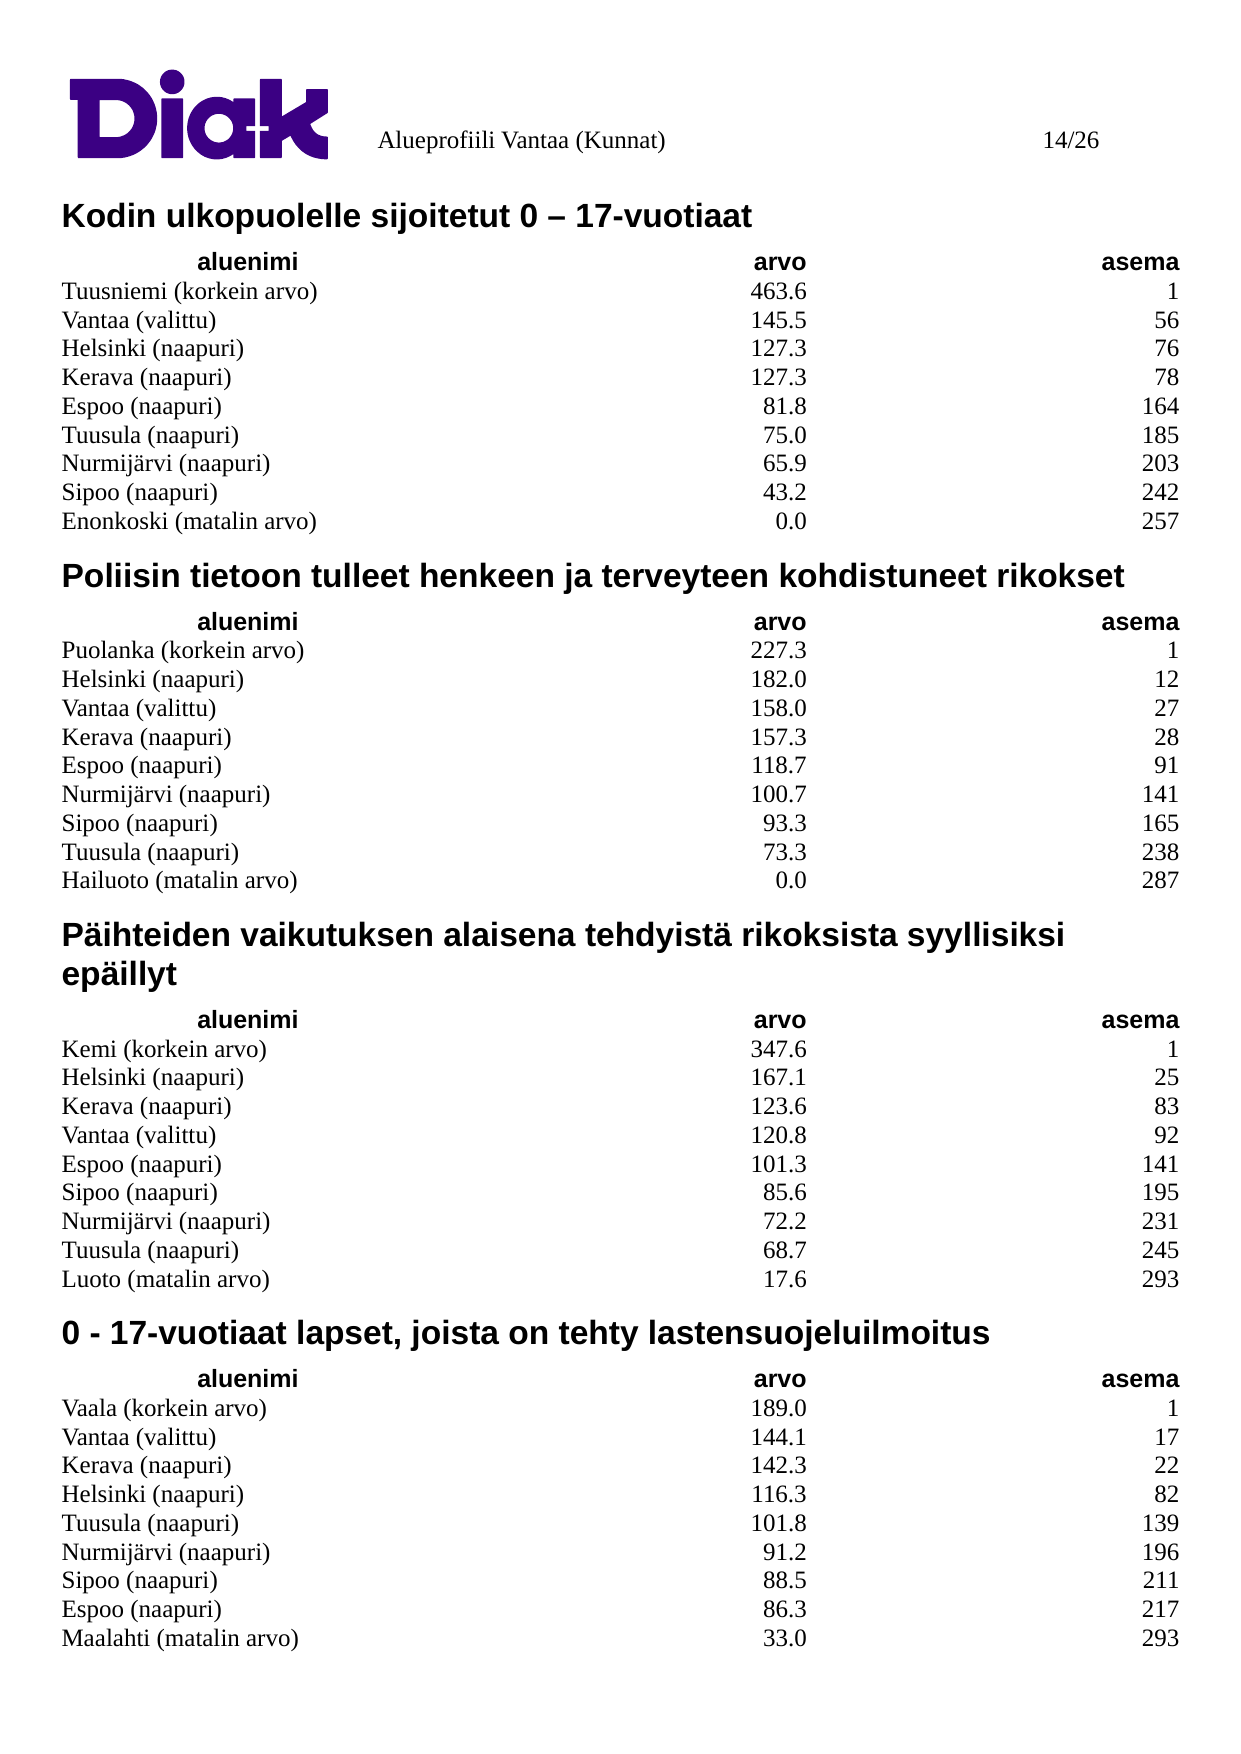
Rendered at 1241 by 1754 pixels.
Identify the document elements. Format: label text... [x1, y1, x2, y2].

table_cell 182.0 [434, 664, 806, 693]
table_header aluenimi [61, 1364, 434, 1393]
table_cell Tuusula (naapuri) [61, 837, 434, 866]
table_cell Hailuoto (matalin arvo) [61, 866, 434, 894]
table_cell 25 [806, 1063, 1179, 1091]
table_cell Puolanka (korkein arvo) [61, 636, 434, 664]
table_cell Kemi (korkein arvo) [61, 1034, 434, 1062]
table_cell 158.0 [434, 693, 806, 722]
table_cell Sipoo (naapuri) [61, 1178, 434, 1206]
table_cell 56 [806, 305, 1179, 333]
table_cell 17 [806, 1422, 1179, 1451]
table_cell Luoto (matalin arvo) [61, 1264, 434, 1292]
table_cell 88.5 [434, 1566, 806, 1594]
table_header asema [806, 1005, 1179, 1034]
table_cell Espoo (naapuri) [61, 1594, 434, 1623]
table_cell 27 [806, 693, 1179, 722]
table_cell Helsinki (naapuri) [61, 1063, 434, 1091]
table_cell Nurmijärvi (naapuri) [61, 1537, 434, 1566]
table_cell 86.3 [434, 1594, 806, 1623]
table_header asema [806, 607, 1179, 636]
table_cell 91.2 [434, 1537, 806, 1566]
table_header arvo [434, 607, 806, 636]
table_cell 127.3 [434, 334, 806, 362]
table_cell Kerava (naapuri) [61, 362, 434, 391]
table_cell 195 [806, 1178, 1179, 1206]
table_cell Helsinki (naapuri) [61, 334, 434, 362]
table_cell Vaala (korkein arvo) [61, 1393, 434, 1422]
table_cell 231 [806, 1206, 1179, 1235]
table_cell 1 [806, 636, 1179, 664]
table_cell Sipoo (naapuri) [61, 1566, 434, 1594]
table_cell 257 [806, 506, 1179, 535]
table_cell Espoo (naapuri) [61, 391, 434, 420]
table_cell 185 [806, 420, 1179, 448]
table_cell 73.3 [434, 837, 806, 866]
table_cell 17.6 [434, 1264, 806, 1292]
table_cell Maalahti (matalin arvo) [61, 1623, 434, 1652]
table_cell 196 [806, 1537, 1179, 1566]
table_cell Sipoo (naapuri) [61, 477, 434, 506]
table_cell Tuusniemi (korkein arvo) [61, 276, 434, 305]
table_cell 139 [806, 1508, 1179, 1537]
table_cell 287 [806, 866, 1179, 894]
subtitle Poliisin tietoon tulleet henkeen ja terveyteen kohdistuneet rikokset [61, 556, 1179, 594]
table_cell 43.2 [434, 477, 806, 506]
table_cell 145.5 [434, 305, 806, 333]
table_cell 127.3 [434, 362, 806, 391]
table_cell 22 [806, 1451, 1179, 1479]
table_cell 116.3 [434, 1479, 806, 1508]
table_cell 91 [806, 751, 1179, 779]
table_cell 75.0 [434, 420, 806, 448]
table_cell 65.9 [434, 449, 806, 477]
table_header arvo [434, 1364, 806, 1393]
table_header aluenimi [61, 1005, 434, 1034]
table_cell Vantaa (valittu) [61, 305, 434, 333]
table_cell 81.8 [434, 391, 806, 420]
table_cell 85.6 [434, 1178, 806, 1206]
table_cell 0.0 [434, 866, 806, 894]
table_cell 141 [806, 1149, 1179, 1177]
table_cell Nurmijärvi (naapuri) [61, 449, 434, 477]
table_cell 68.7 [434, 1235, 806, 1264]
table_cell 0.0 [434, 506, 806, 535]
table_cell 144.1 [434, 1422, 806, 1451]
table_cell 76 [806, 334, 1179, 362]
table_cell 1 [806, 1393, 1179, 1422]
table_cell 1 [806, 276, 1179, 305]
subtitle Kodin ulkopuolelle sijoitetut 0 – 17-vuotiaat [61, 196, 1179, 235]
table_cell 100.7 [434, 779, 806, 808]
table_cell 217 [806, 1594, 1179, 1623]
table_cell Vantaa (valittu) [61, 1422, 434, 1451]
table_cell 165 [806, 808, 1179, 837]
table_cell 82 [806, 1479, 1179, 1508]
table_cell Tuusula (naapuri) [61, 1235, 434, 1264]
table_cell 28 [806, 722, 1179, 751]
table_cell Kerava (naapuri) [61, 1091, 434, 1120]
table_cell Nurmijärvi (naapuri) [61, 1206, 434, 1235]
table_cell 142.3 [434, 1451, 806, 1479]
table_header aluenimi [61, 607, 434, 636]
table_cell Helsinki (naapuri) [61, 664, 434, 693]
table_cell 78 [806, 362, 1179, 391]
table_cell 157.3 [434, 722, 806, 751]
table_cell 227.3 [434, 636, 806, 664]
table_cell 120.8 [434, 1120, 806, 1149]
table_cell 101.8 [434, 1508, 806, 1537]
subtitle Päihteiden vaikutuksen alaisena tehdyistä rikoksista syyllisiksi epäillyt [61, 915, 1179, 992]
table_cell Kerava (naapuri) [61, 722, 434, 751]
table_header asema [806, 1364, 1179, 1393]
table_cell 83 [806, 1091, 1179, 1120]
table_cell Vantaa (valittu) [61, 693, 434, 722]
table_cell 242 [806, 477, 1179, 506]
table_cell Enonkoski (matalin arvo) [61, 506, 434, 535]
table_cell 101.3 [434, 1149, 806, 1177]
table_cell Nurmijärvi (naapuri) [61, 779, 434, 808]
table_cell Vantaa (valittu) [61, 1120, 434, 1149]
table_header arvo [434, 247, 806, 276]
table_cell 347.6 [434, 1034, 806, 1062]
table_cell 293 [806, 1623, 1179, 1652]
table_cell 293 [806, 1264, 1179, 1292]
table_header asema [806, 247, 1179, 276]
table_cell Tuusula (naapuri) [61, 420, 434, 448]
table_cell 238 [806, 837, 1179, 866]
table_header arvo [434, 1005, 806, 1034]
table_cell Kerava (naapuri) [61, 1451, 434, 1479]
table_cell 123.6 [434, 1091, 806, 1120]
table_cell 12 [806, 664, 1179, 693]
table_cell 463.6 [434, 276, 806, 305]
table_cell 245 [806, 1235, 1179, 1264]
table_cell 118.7 [434, 751, 806, 779]
table_cell 33.0 [434, 1623, 806, 1652]
table_header aluenimi [61, 247, 434, 276]
table_cell Espoo (naapuri) [61, 751, 434, 779]
table_cell Sipoo (naapuri) [61, 808, 434, 837]
subtitle 0 - 17-vuotiaat lapset, joista on tehty lastensuojeluilmoitus [61, 1313, 1179, 1352]
table_cell 203 [806, 449, 1179, 477]
table_cell 189.0 [434, 1393, 806, 1422]
table_cell 141 [806, 779, 1179, 808]
table_cell 93.3 [434, 808, 806, 837]
table_cell 92 [806, 1120, 1179, 1149]
table_cell 167.1 [434, 1063, 806, 1091]
table_cell Tuusula (naapuri) [61, 1508, 434, 1537]
table_cell 164 [806, 391, 1179, 420]
table_cell 72.2 [434, 1206, 806, 1235]
table_cell 1 [806, 1034, 1179, 1062]
table_cell Helsinki (naapuri) [61, 1479, 434, 1508]
table_cell Espoo (naapuri) [61, 1149, 434, 1177]
table_cell 211 [806, 1566, 1179, 1594]
